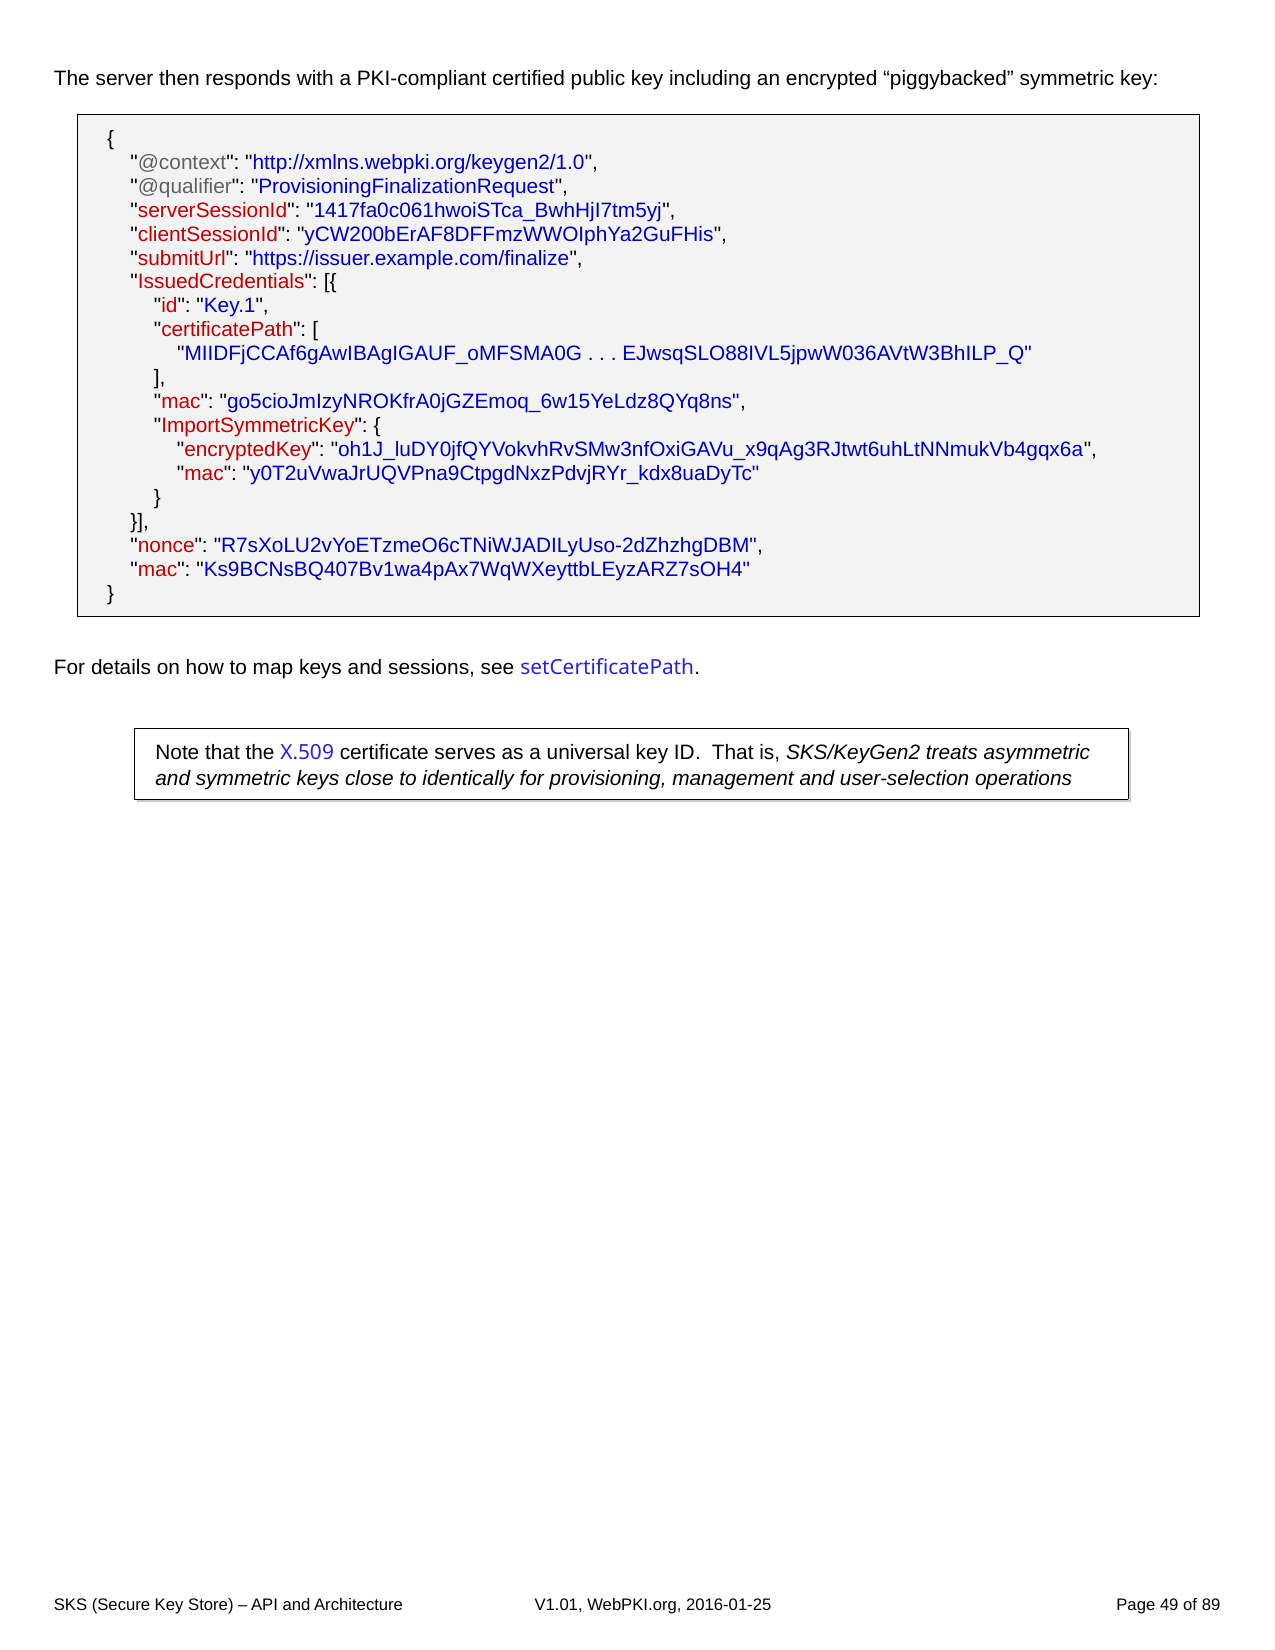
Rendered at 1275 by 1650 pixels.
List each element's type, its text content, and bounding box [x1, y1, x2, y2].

text For details on how to map keys and sessions, see setCertificatePath. [54, 652, 1221, 681]
table_header Note that the X.509 certificate serves as a universal key ID. That is, SKS/KeyGen2 treats asymmetric and symmetric keys close to identically for provisioning, management and user-selection operations [135, 729, 1128, 799]
table_header { "@context": "http://xmlns.webpki.org/keygen2/1.0", "@qualifier": "ProvisioningFinalizationRequest", "serverSessionId": "1417fa0c061hwoiSTca_BwhHjI7tm5yj", "clientSessionId": "yCW200bErAF8DFFmzWWOIphYa2GuFHis", "submitUrl": "https://issuer.example.com/finalize", "IssuedCredentials": [{ "id": "Key.1", "certificatePath": [ "MIIDFjCCAf6gAwIBAgIGAUF_oMFSMA0G . . . EJwsqSLO88IVL5jpwW036AVtW3BhILP_Q" ], "mac": "go5cioJmIzyNROKfrA0jGZEmoq_6w15YeLdz8QYq8ns", "ImportSymmetricKey": { "encryptedKey": "oh1J_luDY0jfQYVokvhRvSMw3nfOxiGAVu_x9qAg3RJtwt6uhLtNNmukVb4gqx6a", "mac": "y0T2uVwaJrUQVPna9CtpgdNxzPdvjRYr_kdx8uaDyTc" } }], "nonce": "R7sXoLU2vYoETzmeO6cTNiWJADILyUso-2dZhzhgDBM", "mac": "Ks9BCNsBQ407Bv1wa4pAx7WqWXeyttbLEyzARZ7sOH4" } [78, 115, 1199, 616]
text The server then responds with a PKI-compliant certified public key including an encrypted “piggybacked” symmetric key: [54, 66, 1221, 90]
